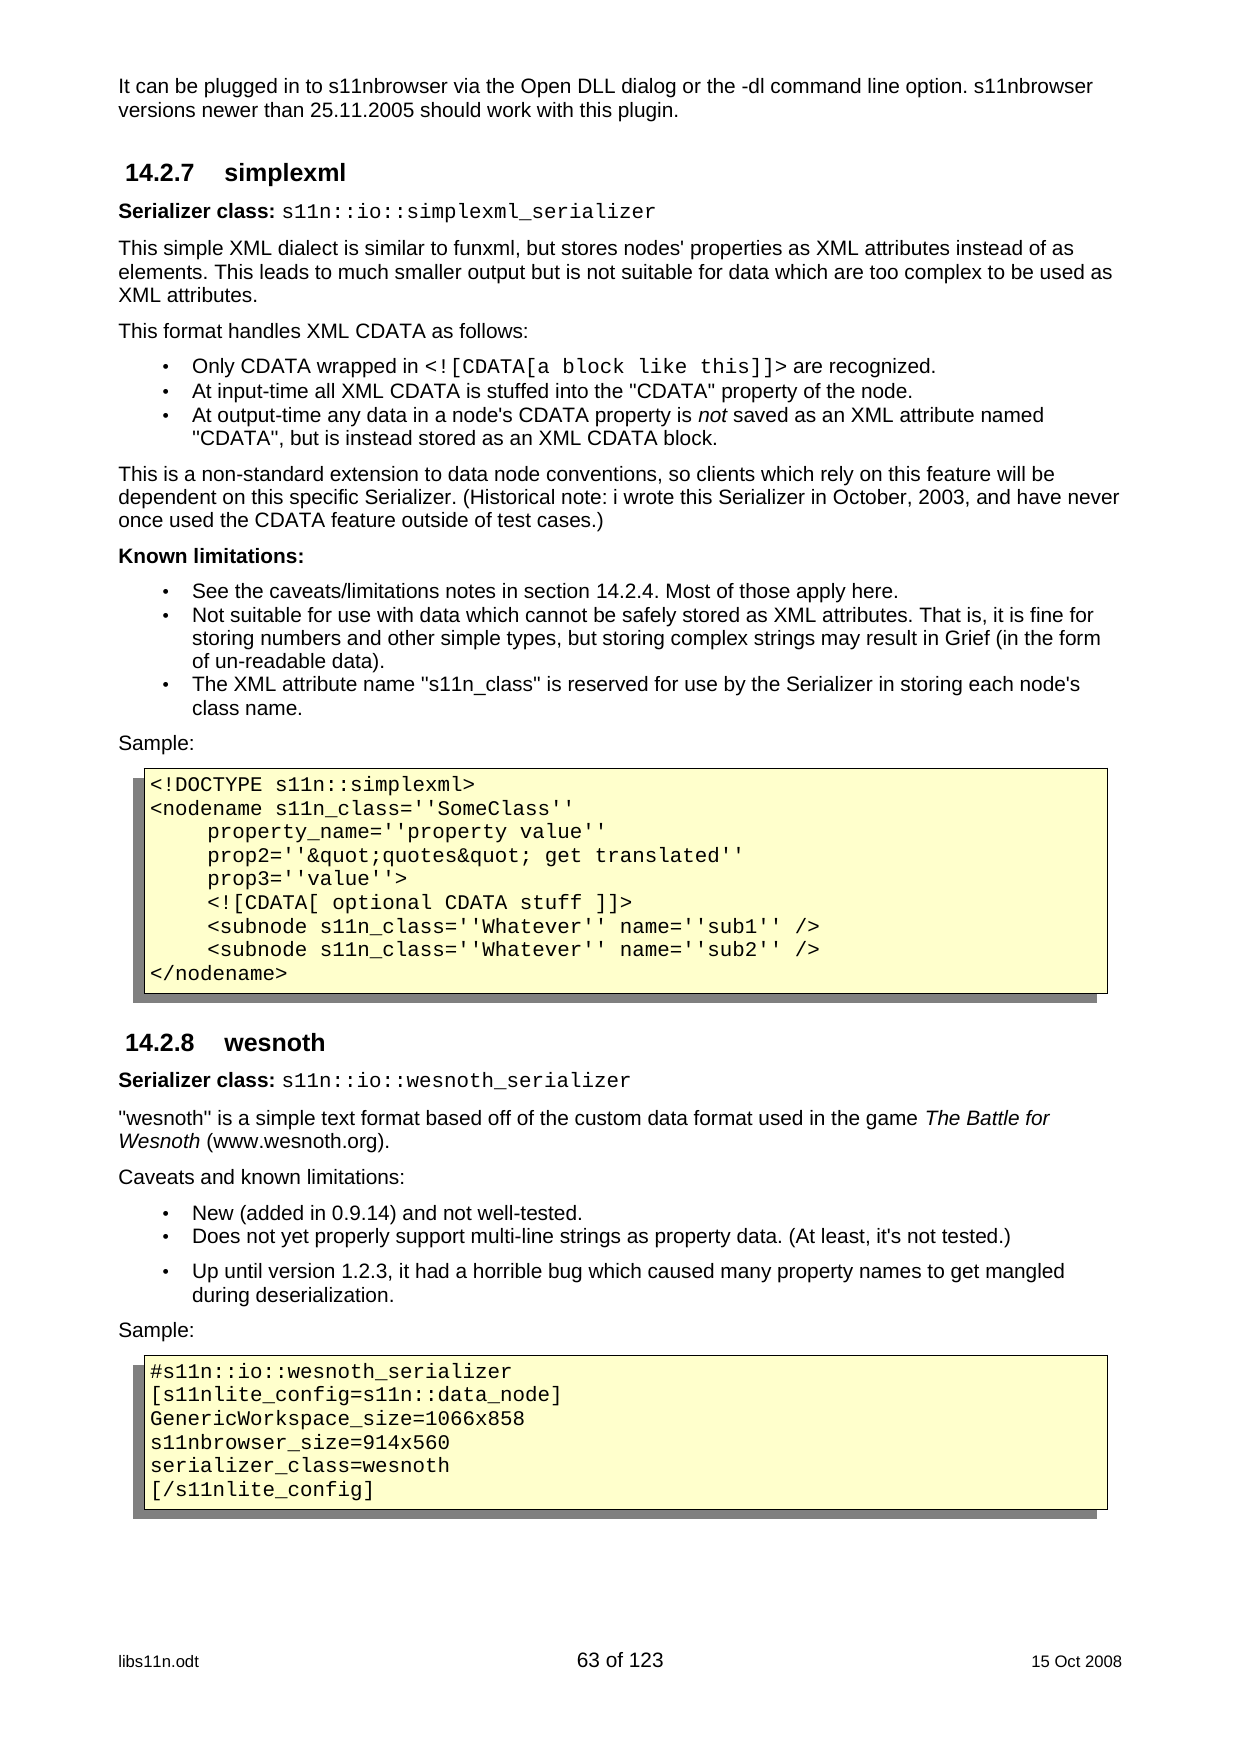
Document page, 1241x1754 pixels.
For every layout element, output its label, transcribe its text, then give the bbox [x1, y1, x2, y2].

text This format handles XML CDATA as follows: [118, 319, 1122, 342]
text property_name=''property value'' [145, 815, 1107, 839]
text <![CDATA[ optional CDATA stuff ]]> [145, 886, 1107, 909]
text It can be plugged in to s11nbrowser via the Open DLL dialog or the -dl command line option. s11nbrowser versions newer than 25.11.2005 should work with this plugin. [118, 75, 1122, 121]
text serializer_class=wesnoth [145, 1449, 1107, 1473]
text Sample: [118, 732, 1122, 755]
text Serializer class: s11n::io::wesnoth_serializer [118, 1069, 1122, 1094]
text Caveats and known limitations: [118, 1165, 1122, 1188]
text s11nbrowser_size=914x560 [145, 1426, 1107, 1449]
text prop2=''&quot;quotes&quot; get translated'' [145, 839, 1107, 862]
list Not suitable for use with data which cannot be safely stored as XML attributes. That is, it is fine for storing numbers and other simple types, but storing complex strings may result in Grief (in the form of un-readable data). [162, 603, 1122, 673]
text ''wesnoth'' is a simple text format based off of the custom data format used in the game The Battle for Wesnoth (www.wesnoth.org). [118, 1106, 1122, 1153]
subtitle simplexml [118, 159, 1122, 187]
text Serializer class: s11n::io::simplexml_serializer [118, 199, 1122, 224]
list Only CDATA wrapped in <![CDATA[a block like this]]> are recognized. [162, 355, 1122, 380]
text This simple XML dialect is similar to funxml, but stores nodes' properties as XML attributes instead of as elements. This leads to much smaller output but is not suitable for data which are too complex to be used as XML attributes. [118, 237, 1122, 307]
list At input-time all XML CDATA is stuffed into the ''CDATA'' property of the node. [162, 380, 1122, 403]
list The XML attribute name ''s11n_class'' is reserved for use by the Serializer in storing each node's class name. [162, 673, 1122, 719]
text <!DOCTYPE s11n::simplexml> [145, 769, 1107, 791]
text </nodename> [145, 957, 1107, 993]
text GenericWorkspace_size=1066x858 [145, 1402, 1107, 1426]
text This is a non-standard extension to data node conventions, so clients which rely on this feature will be dependent on this specific Serializer. (Historical note: i wrote this Serializer in October, 2003, and have never once used the CDATA feature outside of test cases.) [118, 462, 1122, 532]
text prop3=''value''> [145, 862, 1107, 886]
text Sample: [118, 1319, 1122, 1342]
text <subnode s11n_class=''Whatever'' name=''sub1'' /> [145, 909, 1107, 933]
list At output-time any data in a node's CDATA property is not saved as an XML attribute named ''CDATA'', but is instead stored as an XML CDATA block. [162, 403, 1122, 450]
text <subnode s11n_class=''Whatever'' name=''sub2'' /> [145, 933, 1107, 957]
text Known limitations: [118, 544, 1122, 568]
list Up until version 1.2.3, it had a horrible bug which caused many property names to get mangled during deserialization. [162, 1260, 1122, 1306]
subtitle wesnoth [118, 1028, 1122, 1056]
list Does not yet properly support multi-line strings as property data. (At least, it's not tested.) [162, 1224, 1122, 1247]
text #s11n::io::wesnoth_serializer [145, 1356, 1107, 1378]
text <nodename s11n_class=''SomeClass'' [145, 791, 1107, 815]
text [s11nlite_config=s11n::data_node] [145, 1378, 1107, 1402]
list New (added in 0.9.14) and not well-tested. [162, 1201, 1122, 1224]
text [/s11nlite_config] [145, 1473, 1107, 1509]
list See the caveats/limitations notes in section 14.2.4. Most of those apply here. [162, 580, 1122, 603]
